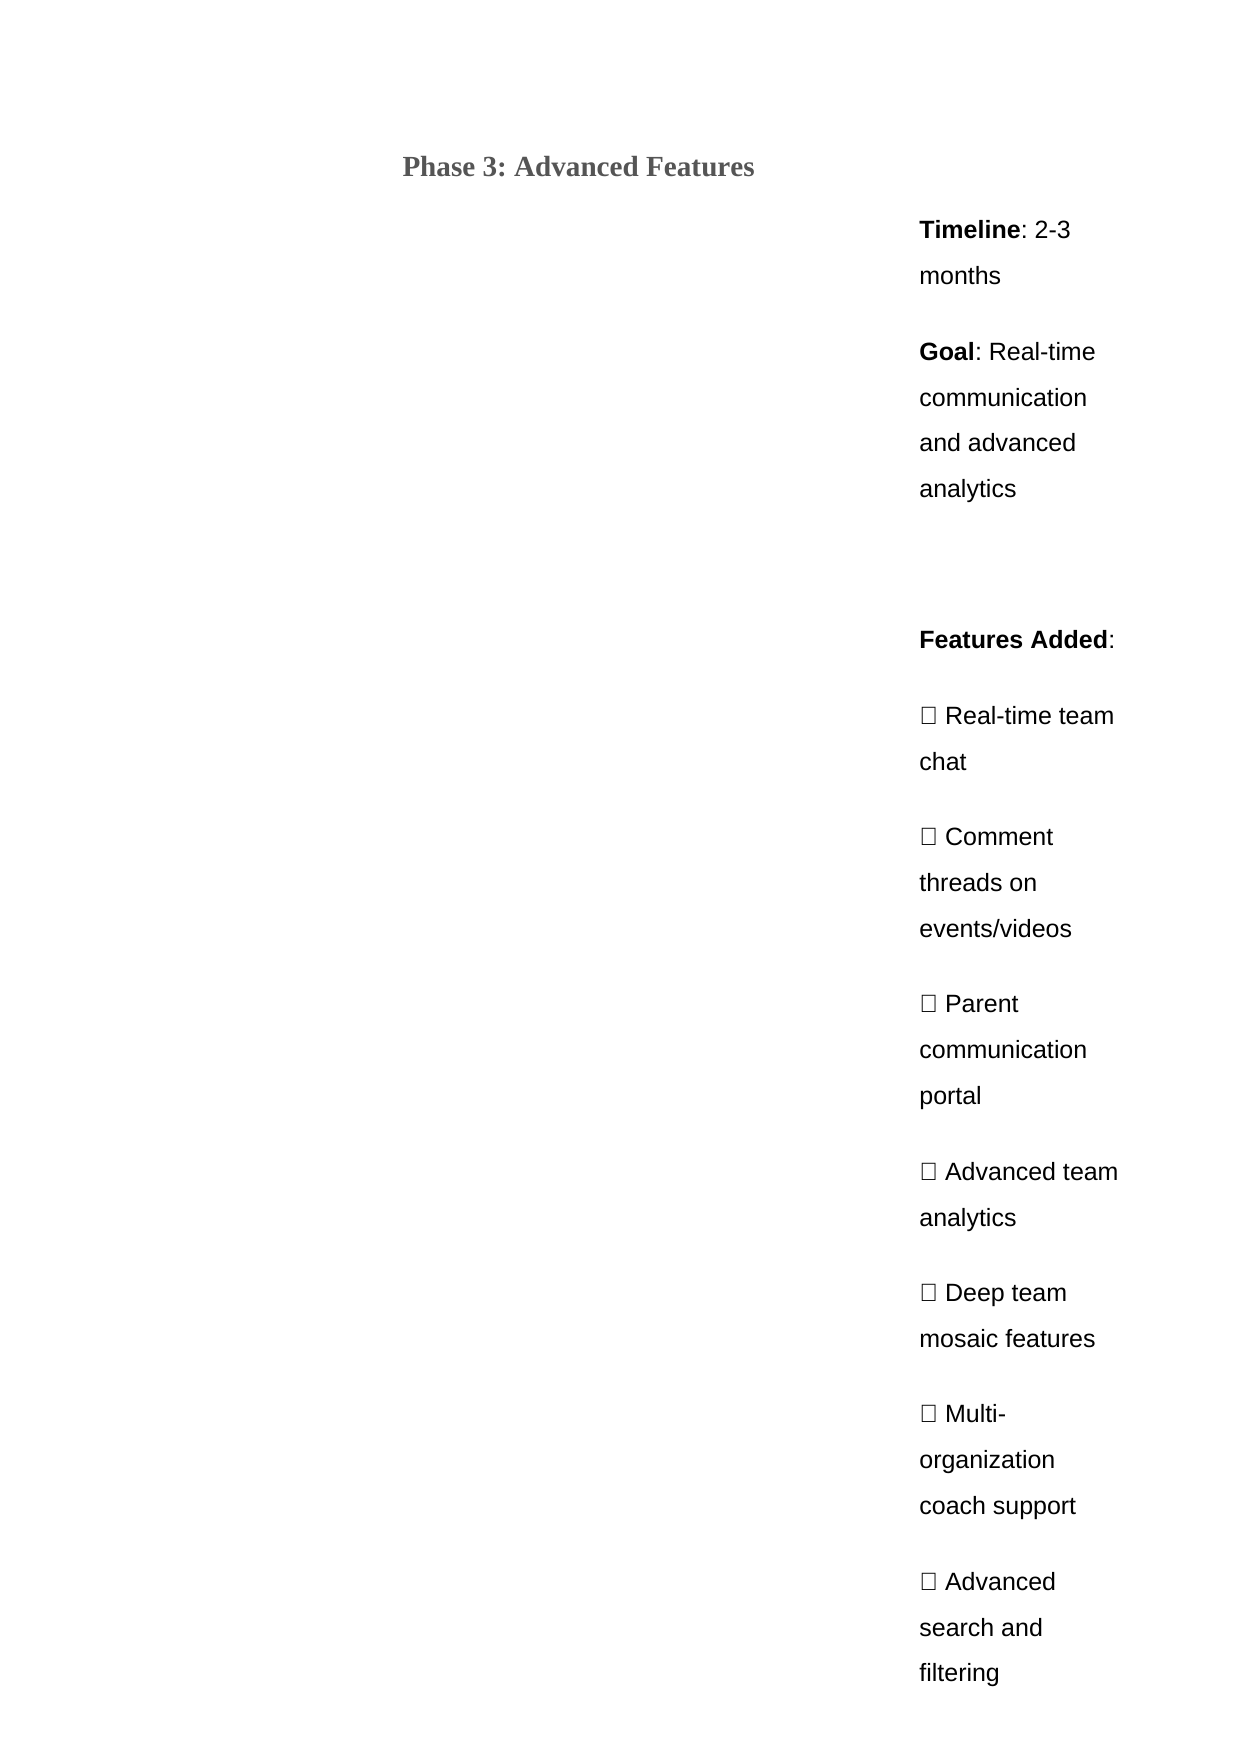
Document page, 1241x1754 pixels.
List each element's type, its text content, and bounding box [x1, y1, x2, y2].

list ✅ Advanced team analytics [890, 1157, 1119, 1231]
list Features Added: [890, 625, 1119, 654]
subtitle Phase 3: Advanced Features [373, 149, 1119, 183]
list ✅ Comment threads on events/videos [890, 822, 1119, 943]
list ✅ Multi-organization coach support [890, 1399, 1119, 1520]
list ✅ Real-time team chat [890, 701, 1119, 775]
list ✅ Advanced search and filtering [890, 1567, 1119, 1687]
list Timeline: 2-3 months [890, 215, 1119, 290]
list ✅ Deep team mosaic features [890, 1278, 1119, 1353]
list Goal: Real-time communication and advanced analytics [890, 337, 1119, 503]
list ✅ Parent communication portal [890, 989, 1119, 1110]
